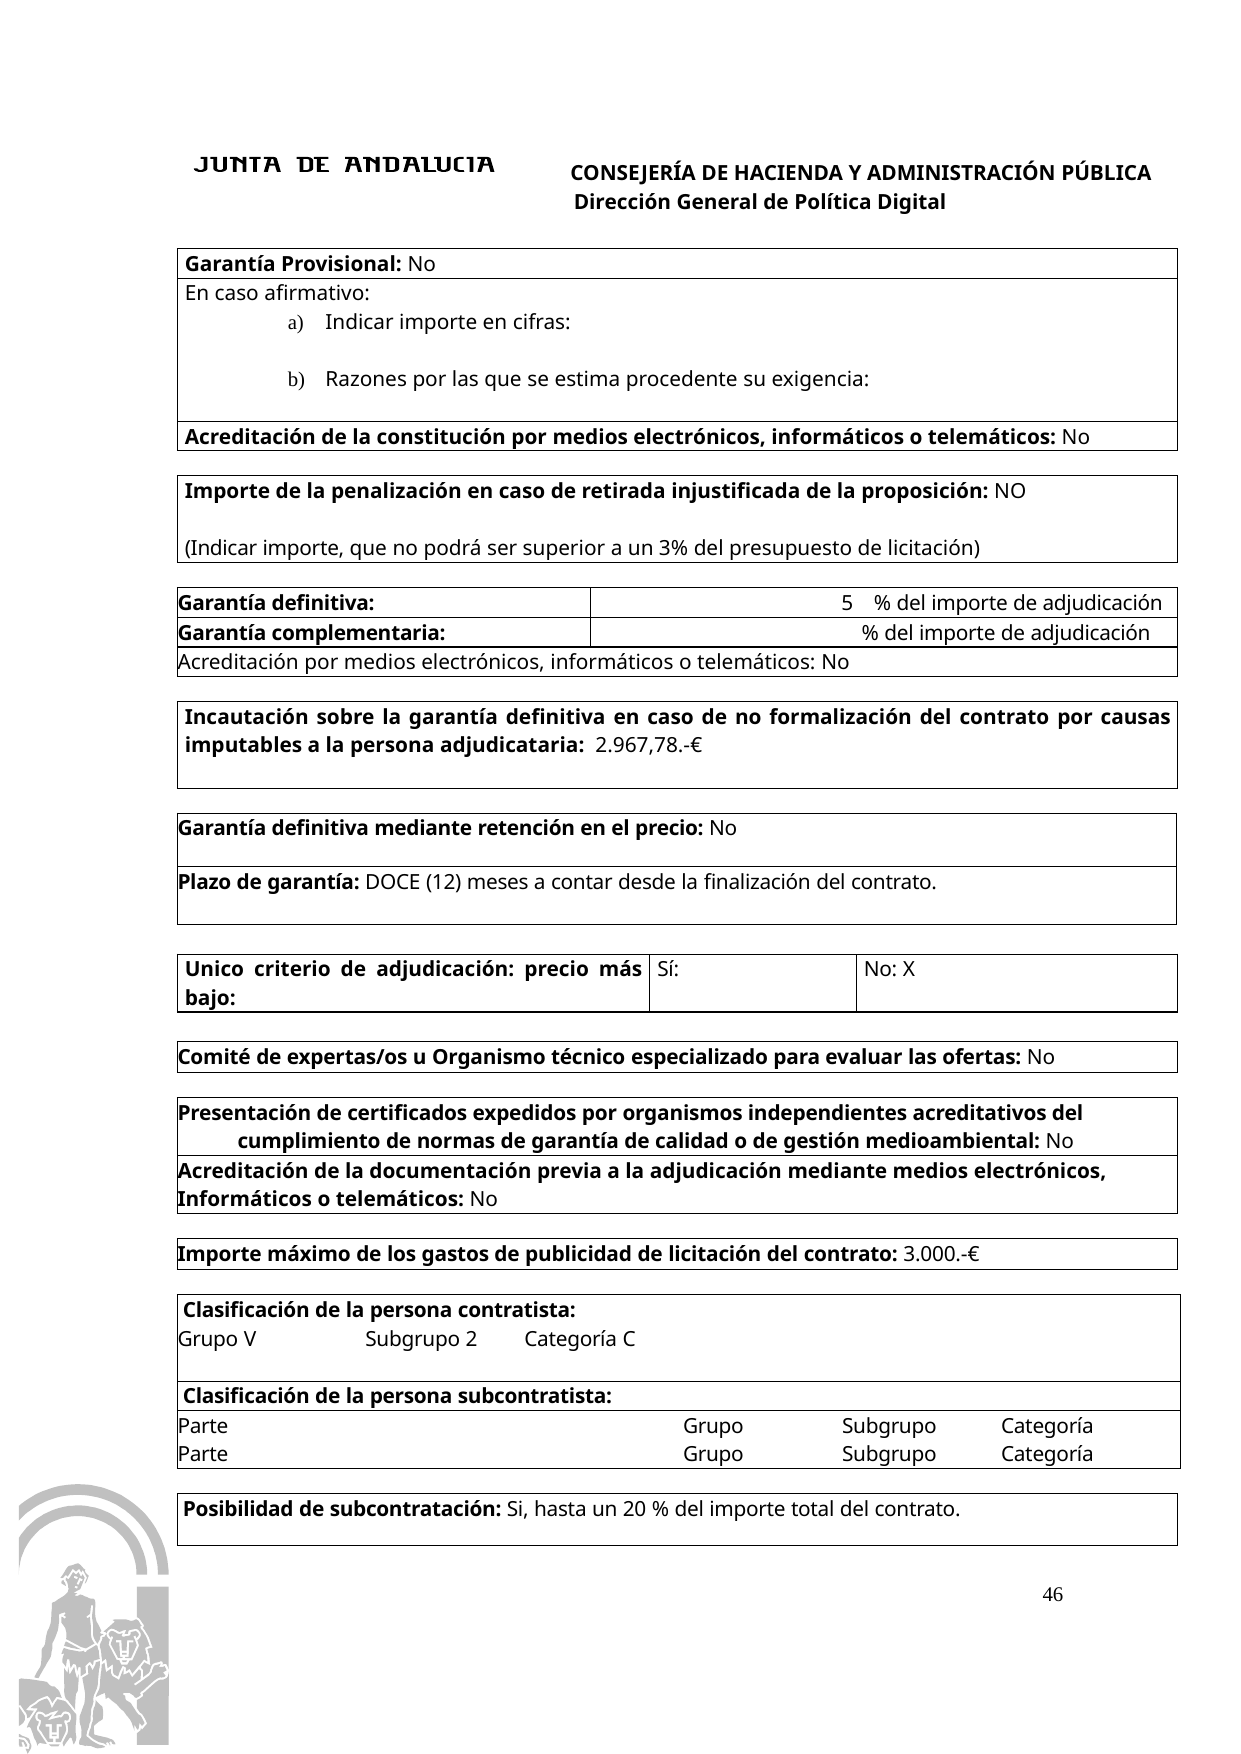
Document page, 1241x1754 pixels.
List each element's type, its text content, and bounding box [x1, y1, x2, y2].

table_cell [842, 1352, 961, 1381]
table_cell [1153, 1324, 1180, 1352]
table_header Importe máximo de los gastos de publicidad de licitación del contrato: 3.000.-€ [178, 1239, 1177, 1269]
table_cell [798, 1440, 842, 1468]
table_cell [487, 1352, 524, 1381]
table_header Garantía definitiva: [178, 588, 590, 617]
table_header Importe de la penalización en caso de retirada injustificada de la proposición: NO (Indicar importe, que no podrá ser superior a un 3% del presupuesto de licitación) [178, 476, 1177, 562]
table_cell [842, 1324, 961, 1352]
table_cell En caso afirmativo: Indicar importe en cifras: Razones por las que se estima procedente su exigencia: [178, 279, 1177, 421]
table_cell [310, 1440, 683, 1468]
table_cell [524, 1352, 650, 1381]
table_cell Plazo de garantía: DOCE (12) meses a contar desde la finalización del contrato. [178, 867, 1176, 924]
table_cell Subgrupo [842, 1411, 961, 1439]
table_cell Categoría [1001, 1411, 1153, 1439]
table_cell [798, 1352, 842, 1381]
table_cell [1153, 1411, 1180, 1439]
table_header Sí: [650, 955, 856, 1011]
table_cell Grupo V [178, 1324, 325, 1352]
table_cell Grupo [683, 1440, 798, 1468]
table_cell [487, 1324, 524, 1352]
table_cell Acreditación de la constitución por medios electrónicos, informáticos o telemáticos: No [178, 422, 1177, 450]
table_header No: X [857, 955, 1177, 1011]
table_cell Categoría [1001, 1440, 1153, 1468]
table_cell Subgrupo [842, 1440, 961, 1468]
table_cell [798, 1411, 842, 1439]
table_cell [961, 1352, 1001, 1381]
table_cell [652, 1352, 798, 1381]
table_header 5 % del importe de adjudicación [591, 588, 1177, 617]
table_cell Parte [178, 1440, 310, 1468]
table_cell Categoría C [524, 1324, 650, 1352]
table_header Garantía Provisional: No [178, 249, 1177, 277]
table_header Posibilidad de subcontratación: Si, hasta un 20 % del importe total del contrato. [178, 1494, 1177, 1545]
table_cell [961, 1324, 1001, 1352]
table_header Presentación de certificados expedidos por organismos independientes acreditativos del cumplimiento de normas de garantía de calidad o de gestión medioambiental: No [178, 1098, 1177, 1155]
table_cell [178, 1352, 325, 1381]
table_header Clasificación de la persona contratista: [178, 1295, 1180, 1324]
table_cell [961, 1411, 1001, 1439]
table_cell [798, 1324, 842, 1352]
table_cell Subgrupo 2 [365, 1324, 487, 1352]
table_cell [325, 1352, 365, 1381]
table_header Incautación sobre la garantía definitiva en caso de no formalización del contrato por causas imputables a la persona adjudicataria: 2.967,78.-€ [178, 702, 1177, 787]
table_header Garantía definitiva mediante retención en el precio: No [178, 814, 1176, 866]
table_cell [325, 1324, 365, 1352]
table_header Comité de expertas/os u Organismo técnico especializado para evaluar las ofertas: No [178, 1042, 1177, 1072]
table_cell Clasificación de la persona subcontratista: [178, 1382, 1180, 1410]
table_cell Grupo [683, 1411, 798, 1439]
table_cell Garantía complementaria: [178, 618, 590, 646]
table_header Unico criterio de adjudicación: precio más bajo: [178, 955, 649, 1011]
table_cell [1153, 1352, 1180, 1381]
table_cell [652, 1324, 798, 1352]
table_cell % del importe de adjudicación [591, 618, 1177, 646]
table_cell [310, 1411, 683, 1439]
table_cell Parte [178, 1411, 310, 1439]
table_cell [1001, 1352, 1153, 1381]
table_cell Acreditación de la documentación previa a la adjudicación mediante medios electrónicos, Informáticos o telemáticos: No [178, 1156, 1177, 1213]
table_cell Acreditación por medios electrónicos, informáticos o telemáticos: No [178, 648, 1177, 676]
table_cell [1001, 1324, 1153, 1352]
table_cell [1153, 1440, 1180, 1468]
table_cell [961, 1440, 1001, 1468]
table_cell [365, 1352, 487, 1381]
